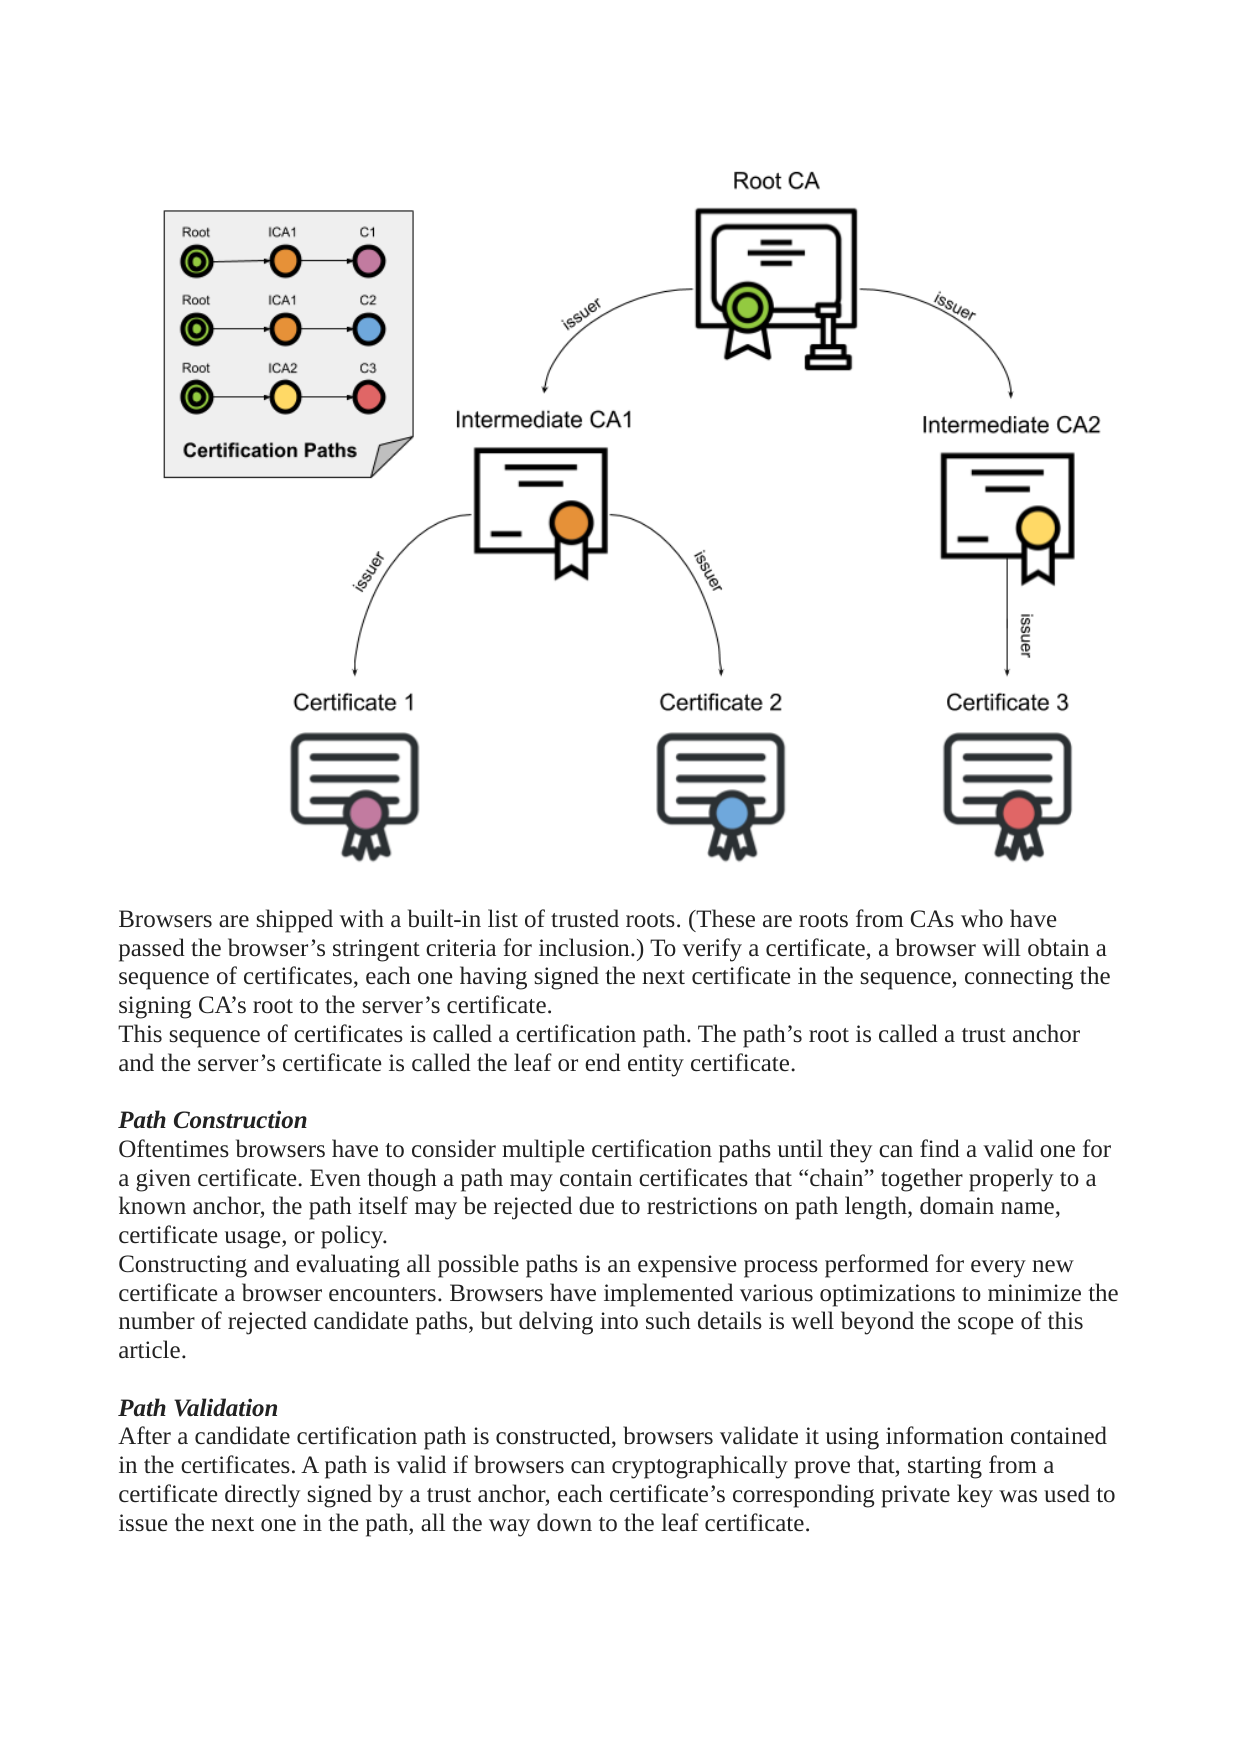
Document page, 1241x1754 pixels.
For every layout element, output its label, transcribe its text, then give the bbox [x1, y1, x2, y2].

text Path Construction [118, 1105, 1122, 1134]
text This sequence of certificates is called a certification path. The path’s root is called a trust anchor and the server’s certificate is called the leaf or end entity certificate. [118, 1019, 1122, 1076]
text After a candidate certification path is constructed, browsers validate it using information contained in the certificates. A path is valid if browsers can cryptographically prove that, starting from a certificate directly signed by a trust anchor, each certificate’s corresponding private key was used to issue the next one in the path, all the way down to the leaf certificate. [118, 1421, 1122, 1536]
text Path Validation [118, 1393, 1122, 1421]
picture [118, 146, 1123, 876]
text Constructing and evaluating all possible paths is an expensive process performed for every new certificate a browser encounters. Browsers have implemented various optimizations to minimize the number of rejected candidate paths, but delving into such details is well beyond the scope of this article. [118, 1249, 1122, 1364]
text Browsers are shipped with a built-in list of trusted roots. (These are roots from CAs who have passed the browser’s stringent criteria for inclusion.) To verify a certificate, a browser will obtain a sequence of certificates, each one having signed the next certificate in the sequence, connecting the signing CA’s root to the server’s certificate. [118, 904, 1122, 1019]
text Oftentimes browsers have to consider multiple certification paths until they can find a valid one for a given certificate. Even though a path may contain certificates that “chain” together properly to a known anchor, the path itself may be rejected due to restrictions on path length, domain name, certificate usage, or policy. [118, 1134, 1122, 1249]
